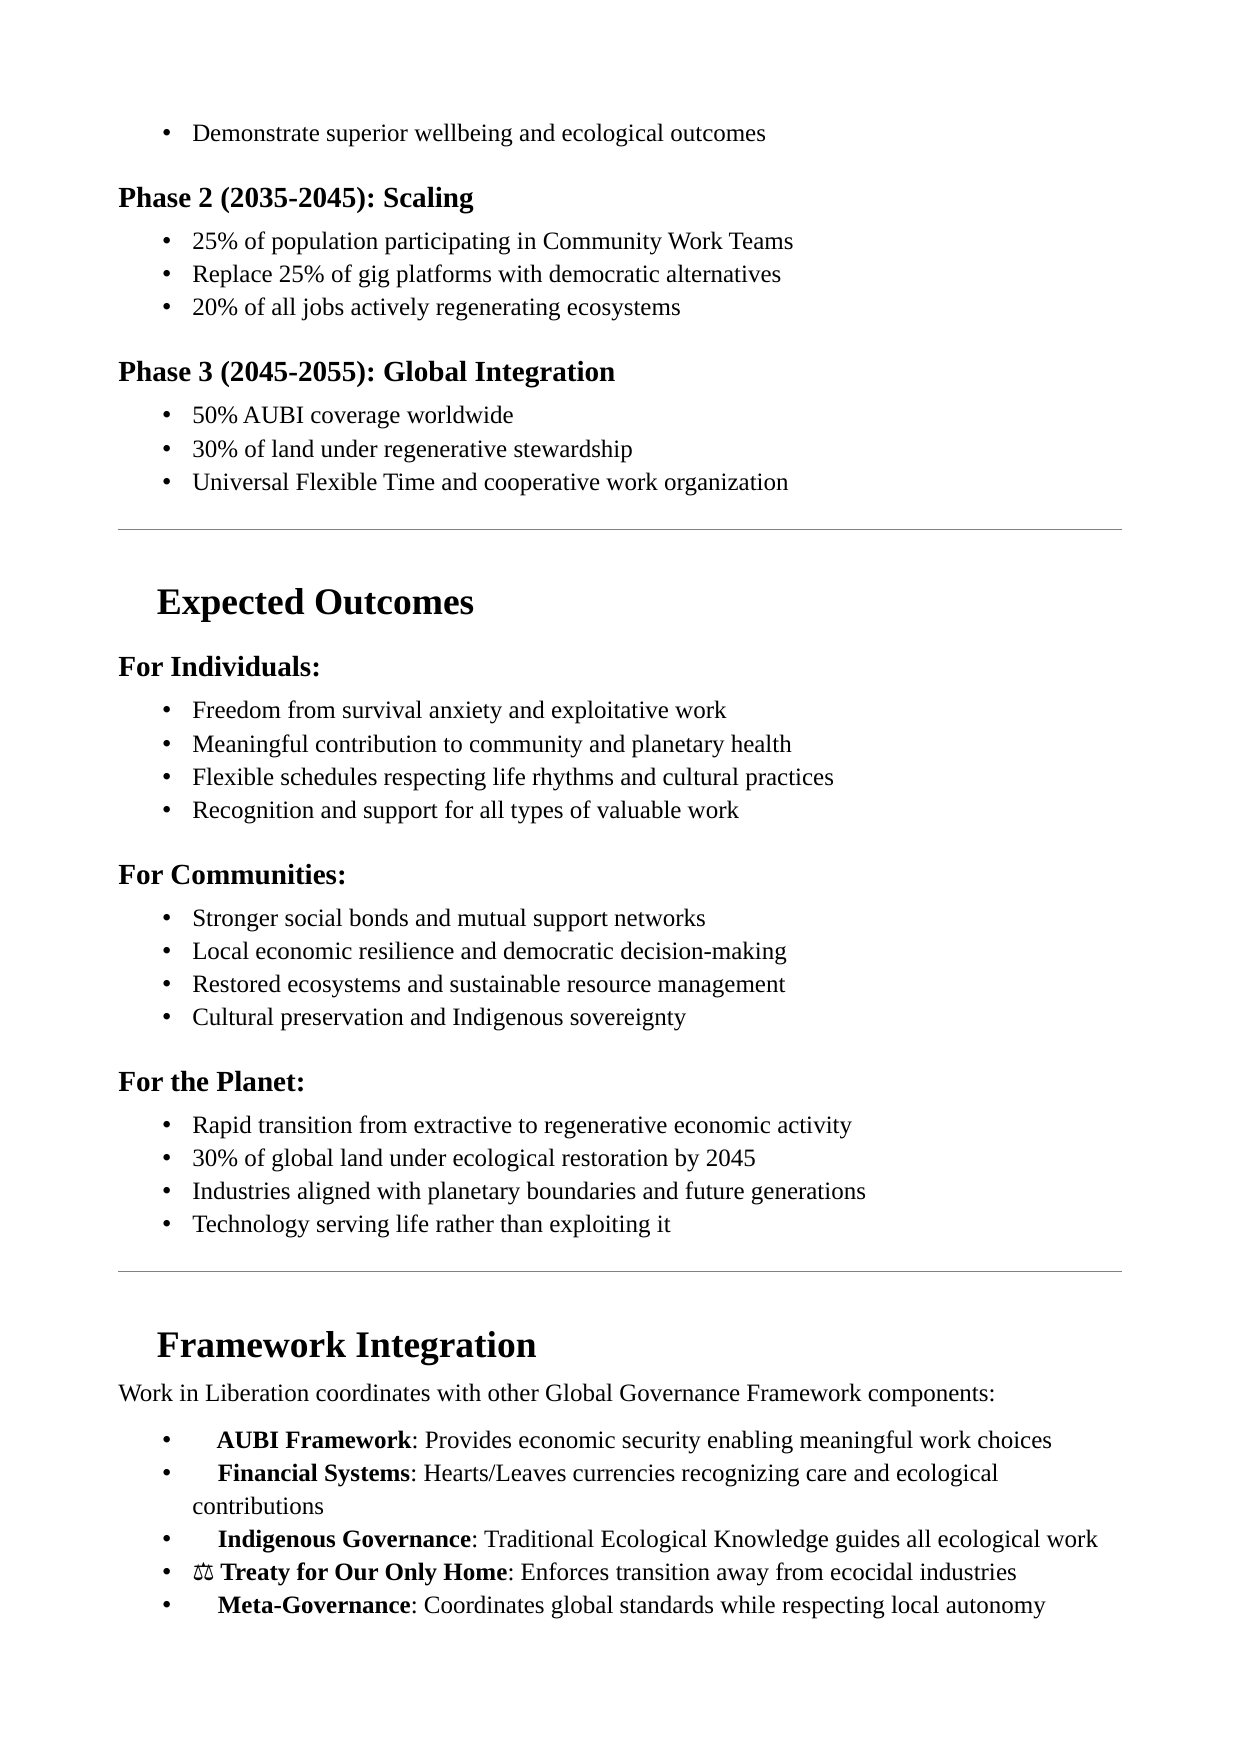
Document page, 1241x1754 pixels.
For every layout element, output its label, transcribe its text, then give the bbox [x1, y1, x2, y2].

subtitle 🎯 Expected Outcomes [118, 579, 1122, 622]
list ⚖️ Treaty for Our Only Home: Enforces transition away from ecocidal industries [162, 1557, 1122, 1586]
list Cultural preservation and Indigenous sovereignty [162, 1002, 1122, 1031]
list 🤝 Meta-Governance: Coordinates global standards while respecting local autonomy [162, 1590, 1122, 1619]
list 🌲 Indigenous Governance: Traditional Ecological Knowledge guides all ecological work [162, 1524, 1122, 1553]
subtitle 🔗 Framework Integration [118, 1322, 1122, 1365]
list Demonstrate superior wellbeing and ecological outcomes [162, 118, 1122, 147]
list Universal Flexible Time and cooperative work organization [162, 467, 1122, 495]
list Meaningful contribution to community and planetary health [162, 729, 1122, 757]
list 30% of land under regenerative stewardship [162, 434, 1122, 462]
list Stronger social bonds and mutual support networks [162, 903, 1122, 932]
subtitle For Individuals: [118, 649, 1122, 683]
list Industries aligned with planetary boundaries and future generations [162, 1176, 1122, 1205]
list 💚 Financial Systems: Hearts/Leaves currencies recognizing care and ecological contributions [162, 1458, 1122, 1520]
list Local economic resilience and democratic decision-making [162, 936, 1122, 965]
subtitle For Communities: [118, 857, 1122, 890]
list Rapid transition from extractive to regenerative economic activity [162, 1110, 1122, 1139]
subtitle Phase 2 (2035-2045): Scaling [118, 180, 1122, 214]
text Work in Liberation coordinates with other Global Governance Framework components: [118, 1378, 1122, 1406]
list Recognition and support for all types of valuable work [162, 795, 1122, 823]
list 25% of population participating in Community Work Teams [162, 226, 1122, 255]
list Technology serving life rather than exploiting it [162, 1209, 1122, 1238]
list 20% of all jobs actively regenerating ecosystems [162, 292, 1122, 321]
list Freedom from survival anxiety and exploitative work [162, 696, 1122, 724]
list Restored ecosystems and sustainable resource management [162, 969, 1122, 998]
subtitle For the Planet: [118, 1064, 1122, 1098]
list 50% AUBI coverage worldwide [162, 401, 1122, 429]
subtitle Phase 3 (2045-2055): Global Integration [118, 354, 1122, 388]
list 🏦 AUBI Framework: Provides economic security enabling meaningful work choices [162, 1425, 1122, 1454]
list 30% of global land under ecological restoration by 2045 [162, 1143, 1122, 1172]
list Replace 25% of gig platforms with democratic alternatives [162, 259, 1122, 288]
list Flexible schedules respecting life rhythms and cultural practices [162, 762, 1122, 790]
